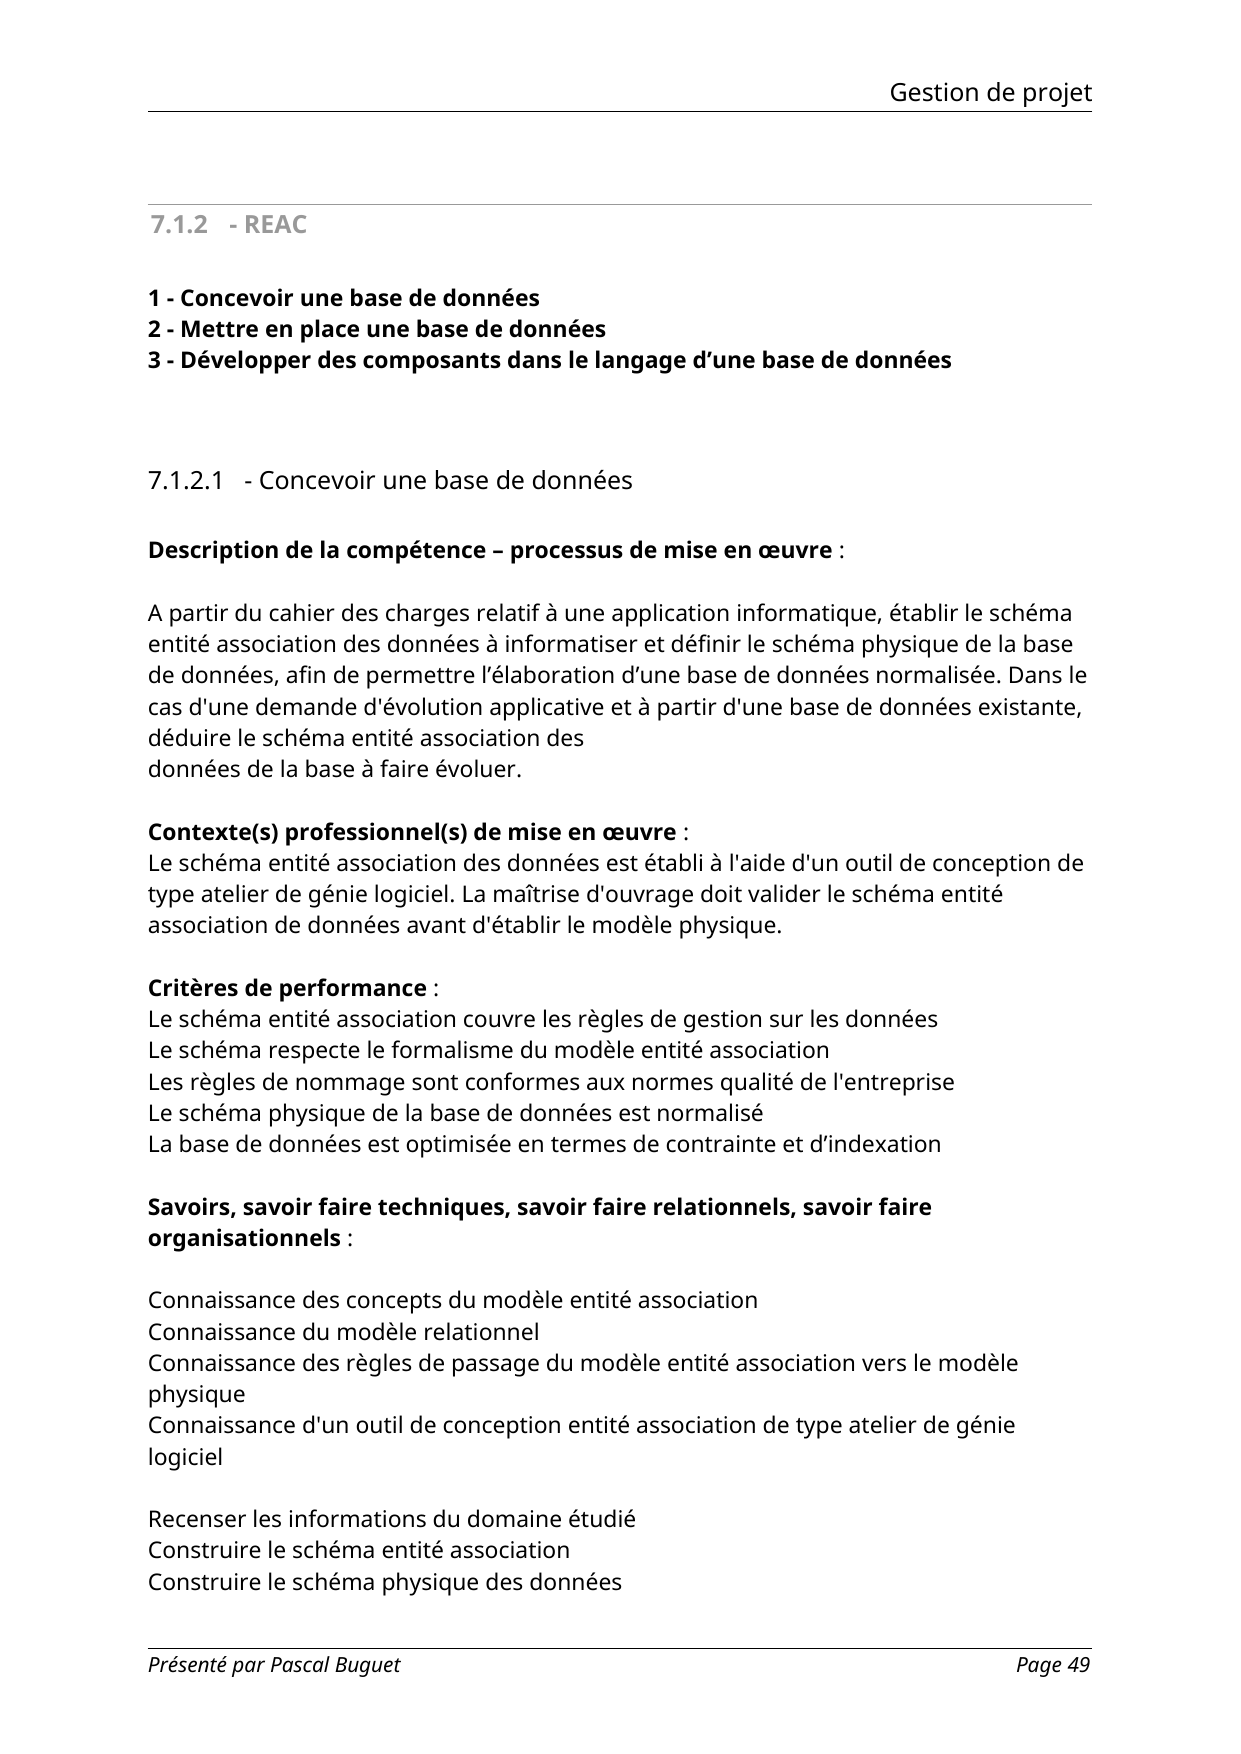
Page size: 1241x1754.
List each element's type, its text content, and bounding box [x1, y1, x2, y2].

text données de la base à faire évoluer. [148, 753, 1092, 784]
text 2 - Mettre en place une base de données [148, 313, 1092, 344]
text Recenser les informations du domaine étudié [148, 1503, 1092, 1534]
text Savoirs, savoir faire techniques, savoir faire relationnels, savoir faire organisationnels : [148, 1191, 1092, 1253]
text Connaissance d'un outil de conception entité association de type atelier de génie logiciel [148, 1409, 1092, 1472]
text A partir du cahier des charges relatif à une application informatique, établir le schéma entité association des données à informatiser et définir le schéma physique de la base de données, afin de permettre l’élaboration d’une base de données normalisée. Dans le cas d'une demande d'évolution applicative et à partir d'une base de données existante, déduire le schéma entité association des [148, 597, 1092, 753]
subtitle - REAC [148, 205, 1092, 244]
text Contexte(s) professionnel(s) de mise en œuvre : [148, 816, 1092, 847]
text Critères de performance : [148, 972, 1092, 1003]
text Connaissance des règles de passage du modèle entité association vers le modèle physique [148, 1347, 1092, 1409]
text Les règles de nommage sont conformes aux normes qualité de l'entreprise [148, 1066, 1092, 1097]
text Connaissance du modèle relationnel [148, 1316, 1092, 1347]
text Connaissance des concepts du modèle entité association [148, 1284, 1092, 1316]
text Le schéma entité association couvre les règles de gestion sur les données [148, 1003, 1092, 1034]
text La base de données est optimisée en termes de contrainte et d’indexation [148, 1128, 1092, 1159]
text Le schéma physique de la base de données est normalisé [148, 1097, 1092, 1128]
text Construire le schéma entité association [148, 1534, 1092, 1566]
text Description de la compétence – processus de mise en œuvre : [148, 534, 1092, 566]
text Le schéma respecte le formalisme du modèle entité association [148, 1034, 1092, 1066]
text Le schéma entité association des données est établi à l'aide d'un outil de conception de type atelier de génie logiciel. La maîtrise d'ouvrage doit valider le schéma entité association de données avant d'établir le modèle physique. [148, 847, 1092, 941]
text Construire le schéma physique des données [148, 1566, 1092, 1597]
subtitle - Concevoir une base de données [148, 463, 1092, 497]
text 3 - Développer des composants dans le langage d’une base de données [148, 344, 1092, 375]
text 1 - Concevoir une base de données [148, 281, 1092, 313]
